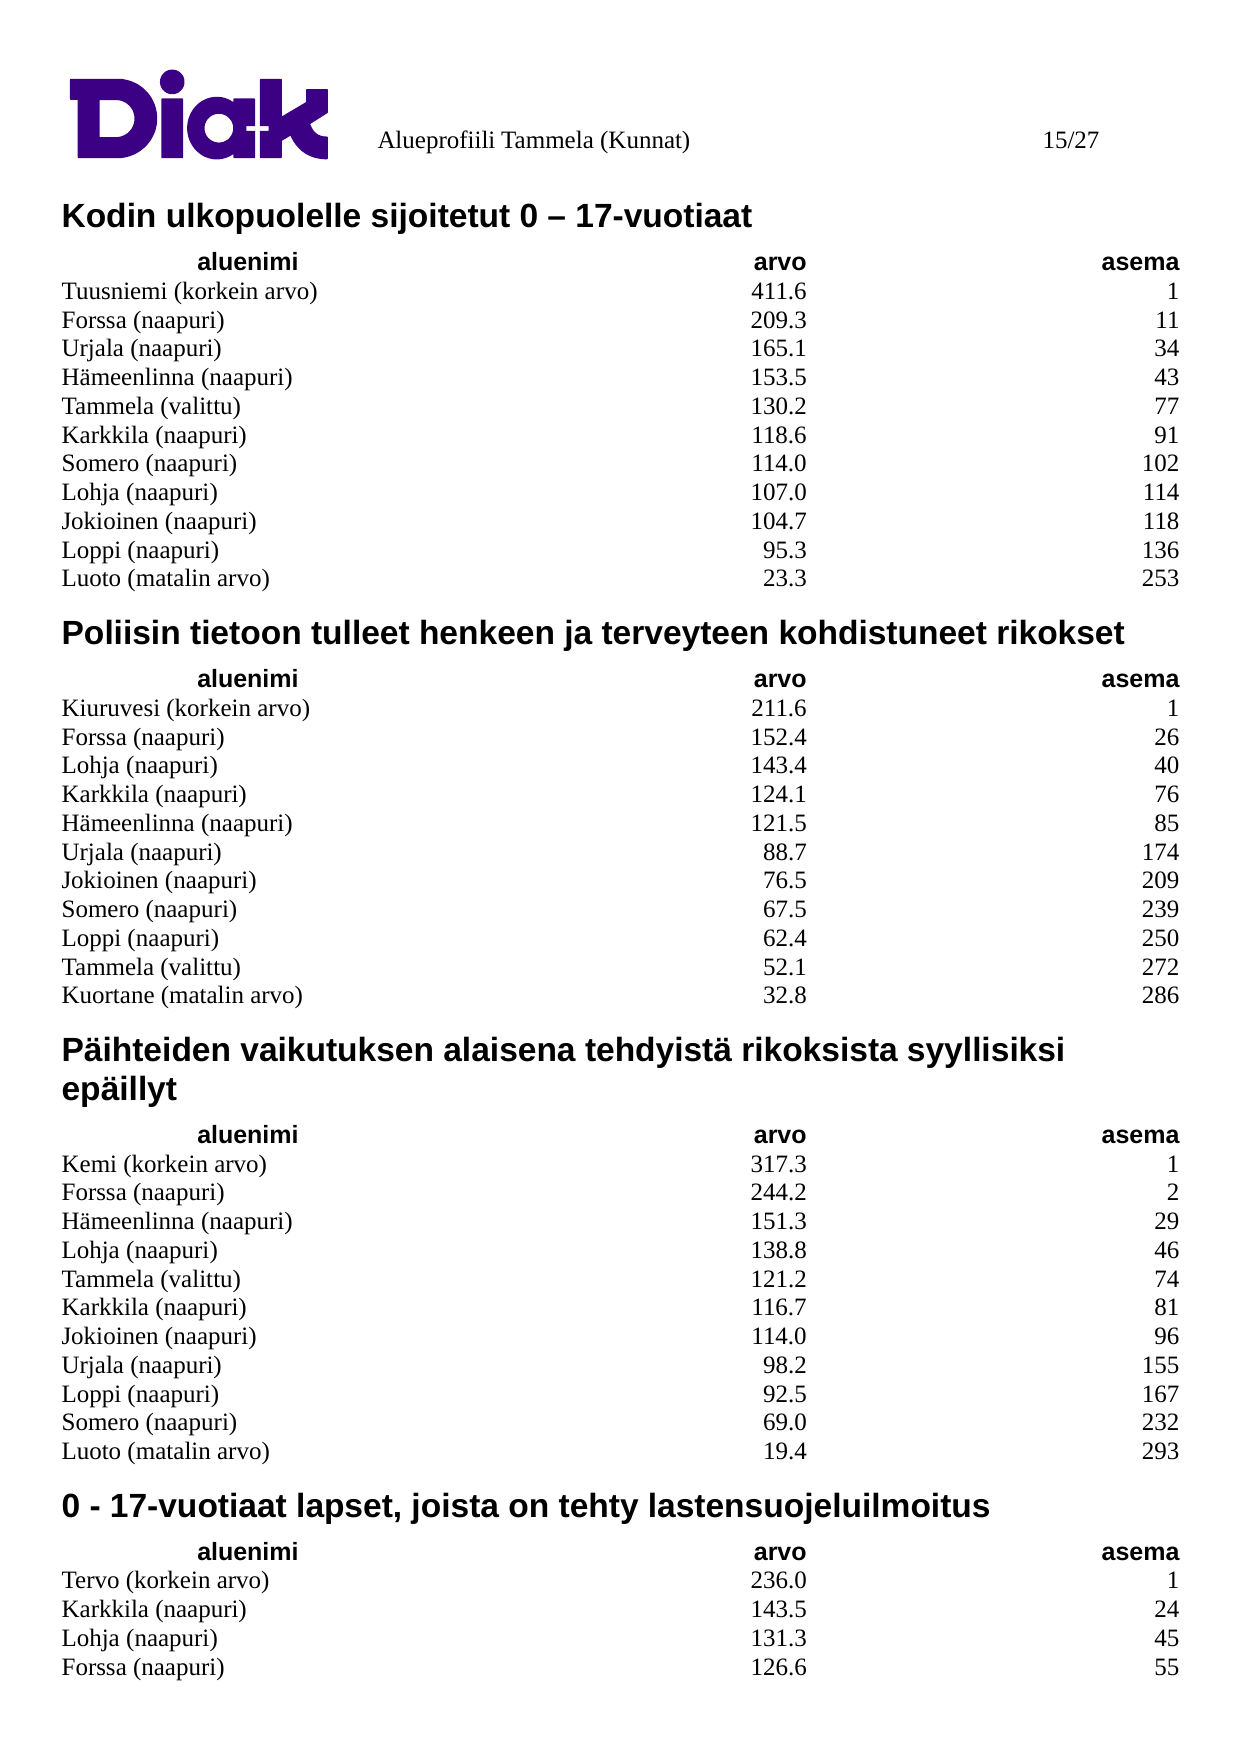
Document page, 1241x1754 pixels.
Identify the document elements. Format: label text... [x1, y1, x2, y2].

table_cell 76.5 [434, 866, 806, 894]
table_cell 143.5 [434, 1594, 806, 1623]
table_cell 88.7 [434, 837, 806, 866]
table_cell 130.2 [434, 391, 806, 420]
table_cell 74 [806, 1264, 1179, 1292]
table_cell 209 [806, 866, 1179, 894]
table_cell 81 [806, 1293, 1179, 1321]
table_cell 62.4 [434, 923, 806, 952]
table_cell Lohja (naapuri) [61, 751, 434, 779]
table_cell 121.5 [434, 808, 806, 837]
table_cell 250 [806, 923, 1179, 952]
table_cell 26 [806, 722, 1179, 751]
table_cell Kuortane (matalin arvo) [61, 981, 434, 1009]
table_cell 116.7 [434, 1293, 806, 1321]
subtitle 0 - 17-vuotiaat lapset, joista on tehty lastensuojeluilmoitus [61, 1486, 1179, 1524]
table_cell 55 [806, 1652, 1179, 1681]
table_header asema [806, 247, 1179, 276]
table_cell 152.4 [434, 722, 806, 751]
table_cell Tuusniemi (korkein arvo) [61, 276, 434, 305]
table_cell Somero (naapuri) [61, 894, 434, 923]
table_cell 92.5 [434, 1379, 806, 1407]
table_cell 40 [806, 751, 1179, 779]
table_cell 155 [806, 1350, 1179, 1379]
table_cell 151.3 [434, 1206, 806, 1235]
table_cell 24 [806, 1594, 1179, 1623]
table_cell 244.2 [434, 1178, 806, 1206]
table_cell 143.4 [434, 751, 806, 779]
table_cell 91 [806, 420, 1179, 448]
table_cell 293 [806, 1436, 1179, 1465]
subtitle Päihteiden vaikutuksen alaisena tehdyistä rikoksista syyllisiksi epäillyt [61, 1030, 1179, 1107]
table_cell Tammela (valittu) [61, 391, 434, 420]
table_header aluenimi [61, 664, 434, 693]
table_cell 253 [806, 564, 1179, 592]
table_header arvo [434, 664, 806, 693]
table_cell Kemi (korkein arvo) [61, 1149, 434, 1177]
table_cell 76 [806, 779, 1179, 808]
table_header asema [806, 1120, 1179, 1149]
table_cell 118.6 [434, 420, 806, 448]
table_cell Karkkila (naapuri) [61, 1293, 434, 1321]
table_cell 1 [806, 276, 1179, 305]
table_cell 107.0 [434, 477, 806, 506]
table_cell 102 [806, 449, 1179, 477]
table_header arvo [434, 1537, 806, 1566]
table_cell 29 [806, 1206, 1179, 1235]
table_cell Forssa (naapuri) [61, 1652, 434, 1681]
table_cell Luoto (matalin arvo) [61, 1436, 434, 1465]
table_cell 2 [806, 1178, 1179, 1206]
table_cell Forssa (naapuri) [61, 305, 434, 333]
table_cell 317.3 [434, 1149, 806, 1177]
table_cell Jokioinen (naapuri) [61, 866, 434, 894]
table_cell 104.7 [434, 506, 806, 535]
table_cell 32.8 [434, 981, 806, 1009]
table_cell Somero (naapuri) [61, 449, 434, 477]
table_cell 239 [806, 894, 1179, 923]
table_cell 98.2 [434, 1350, 806, 1379]
table_cell 95.3 [434, 535, 806, 563]
table_cell Forssa (naapuri) [61, 722, 434, 751]
table_cell 85 [806, 808, 1179, 837]
table_cell 232 [806, 1408, 1179, 1436]
table_cell Tammela (valittu) [61, 1264, 434, 1292]
table_cell 46 [806, 1235, 1179, 1264]
table_header asema [806, 1537, 1179, 1566]
table_cell 19.4 [434, 1436, 806, 1465]
table_header aluenimi [61, 1537, 434, 1566]
table_header asema [806, 664, 1179, 693]
table_cell Urjala (naapuri) [61, 837, 434, 866]
table_cell Somero (naapuri) [61, 1408, 434, 1436]
table_cell Karkkila (naapuri) [61, 779, 434, 808]
table_header arvo [434, 247, 806, 276]
table_cell 69.0 [434, 1408, 806, 1436]
table_cell 114.0 [434, 1321, 806, 1350]
table_cell Jokioinen (naapuri) [61, 1321, 434, 1350]
table_header aluenimi [61, 1120, 434, 1149]
table_cell 67.5 [434, 894, 806, 923]
table_cell 114 [806, 477, 1179, 506]
subtitle Poliisin tietoon tulleet henkeen ja terveyteen kohdistuneet rikokset [61, 613, 1179, 652]
table_cell 1 [806, 1149, 1179, 1177]
table_cell 272 [806, 952, 1179, 981]
table_cell Hämeenlinna (naapuri) [61, 362, 434, 391]
table_cell Luoto (matalin arvo) [61, 564, 434, 592]
table_cell Lohja (naapuri) [61, 477, 434, 506]
table_cell 96 [806, 1321, 1179, 1350]
table_cell 45 [806, 1623, 1179, 1652]
table_header arvo [434, 1120, 806, 1149]
table_cell 286 [806, 981, 1179, 1009]
table_cell 211.6 [434, 693, 806, 722]
table_cell Loppi (naapuri) [61, 923, 434, 952]
table_cell Forssa (naapuri) [61, 1178, 434, 1206]
table_cell 1 [806, 693, 1179, 722]
table_cell 121.2 [434, 1264, 806, 1292]
table_cell Hämeenlinna (naapuri) [61, 1206, 434, 1235]
table_cell Loppi (naapuri) [61, 1379, 434, 1407]
table_cell 77 [806, 391, 1179, 420]
table_header aluenimi [61, 247, 434, 276]
table_cell Urjala (naapuri) [61, 1350, 434, 1379]
table_cell Loppi (naapuri) [61, 535, 434, 563]
table_cell 131.3 [434, 1623, 806, 1652]
table_cell Hämeenlinna (naapuri) [61, 808, 434, 837]
table_cell 411.6 [434, 276, 806, 305]
table_cell 126.6 [434, 1652, 806, 1681]
table_cell 236.0 [434, 1566, 806, 1594]
table_cell Tervo (korkein arvo) [61, 1566, 434, 1594]
table_cell 43 [806, 362, 1179, 391]
table_cell 118 [806, 506, 1179, 535]
table_cell 136 [806, 535, 1179, 563]
table_cell 138.8 [434, 1235, 806, 1264]
table_cell 34 [806, 334, 1179, 362]
table_cell Tammela (valittu) [61, 952, 434, 981]
table_cell 52.1 [434, 952, 806, 981]
table_cell Karkkila (naapuri) [61, 420, 434, 448]
table_cell 209.3 [434, 305, 806, 333]
table_cell 11 [806, 305, 1179, 333]
table_cell 114.0 [434, 449, 806, 477]
table_cell 153.5 [434, 362, 806, 391]
table_cell Lohja (naapuri) [61, 1623, 434, 1652]
table_cell 1 [806, 1566, 1179, 1594]
table_cell Urjala (naapuri) [61, 334, 434, 362]
table_cell 124.1 [434, 779, 806, 808]
table_cell Karkkila (naapuri) [61, 1594, 434, 1623]
table_cell 23.3 [434, 564, 806, 592]
table_cell 174 [806, 837, 1179, 866]
table_cell Jokioinen (naapuri) [61, 506, 434, 535]
table_cell 167 [806, 1379, 1179, 1407]
subtitle Kodin ulkopuolelle sijoitetut 0 – 17-vuotiaat [61, 196, 1179, 235]
table_cell Kiuruvesi (korkein arvo) [61, 693, 434, 722]
table_cell Lohja (naapuri) [61, 1235, 434, 1264]
table_cell 165.1 [434, 334, 806, 362]
